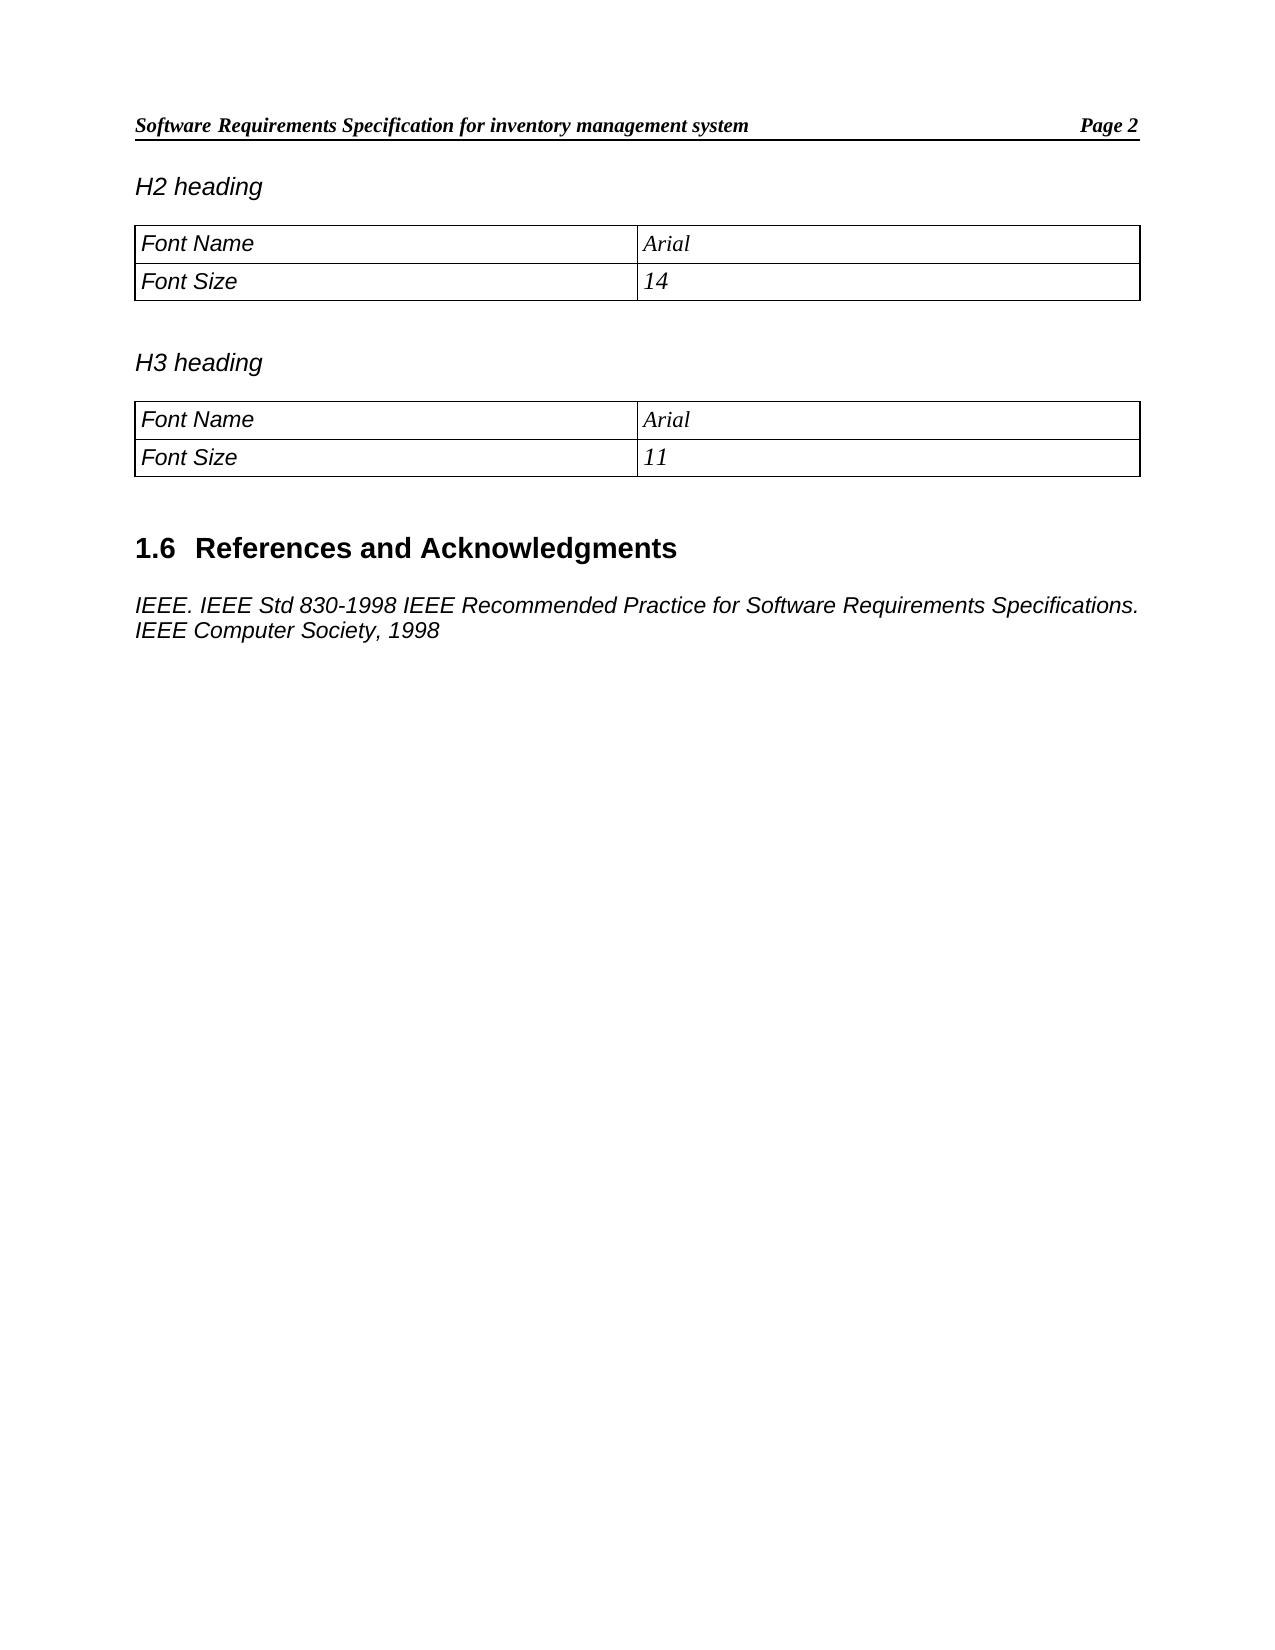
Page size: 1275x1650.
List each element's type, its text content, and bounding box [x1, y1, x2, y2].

text IEEE. IEEE Std 830-1998 IEEE Recommended Practice for Software Requirements Specifications. IEEE Computer Society, 1998 [135, 594, 1140, 644]
table_header Arial [638, 226, 1139, 262]
table_cell 11 [638, 440, 1139, 476]
table_cell Font Size [136, 264, 637, 300]
table_header Font Name [136, 402, 637, 438]
table_cell Font Size [136, 440, 637, 476]
table_header Font Name [136, 226, 637, 262]
subtitle References and Acknowledgments [135, 531, 1140, 565]
table_cell 14 [638, 264, 1139, 300]
table_header Arial [638, 402, 1139, 438]
text H3 heading [135, 351, 1140, 376]
text H2 heading [135, 175, 1140, 200]
